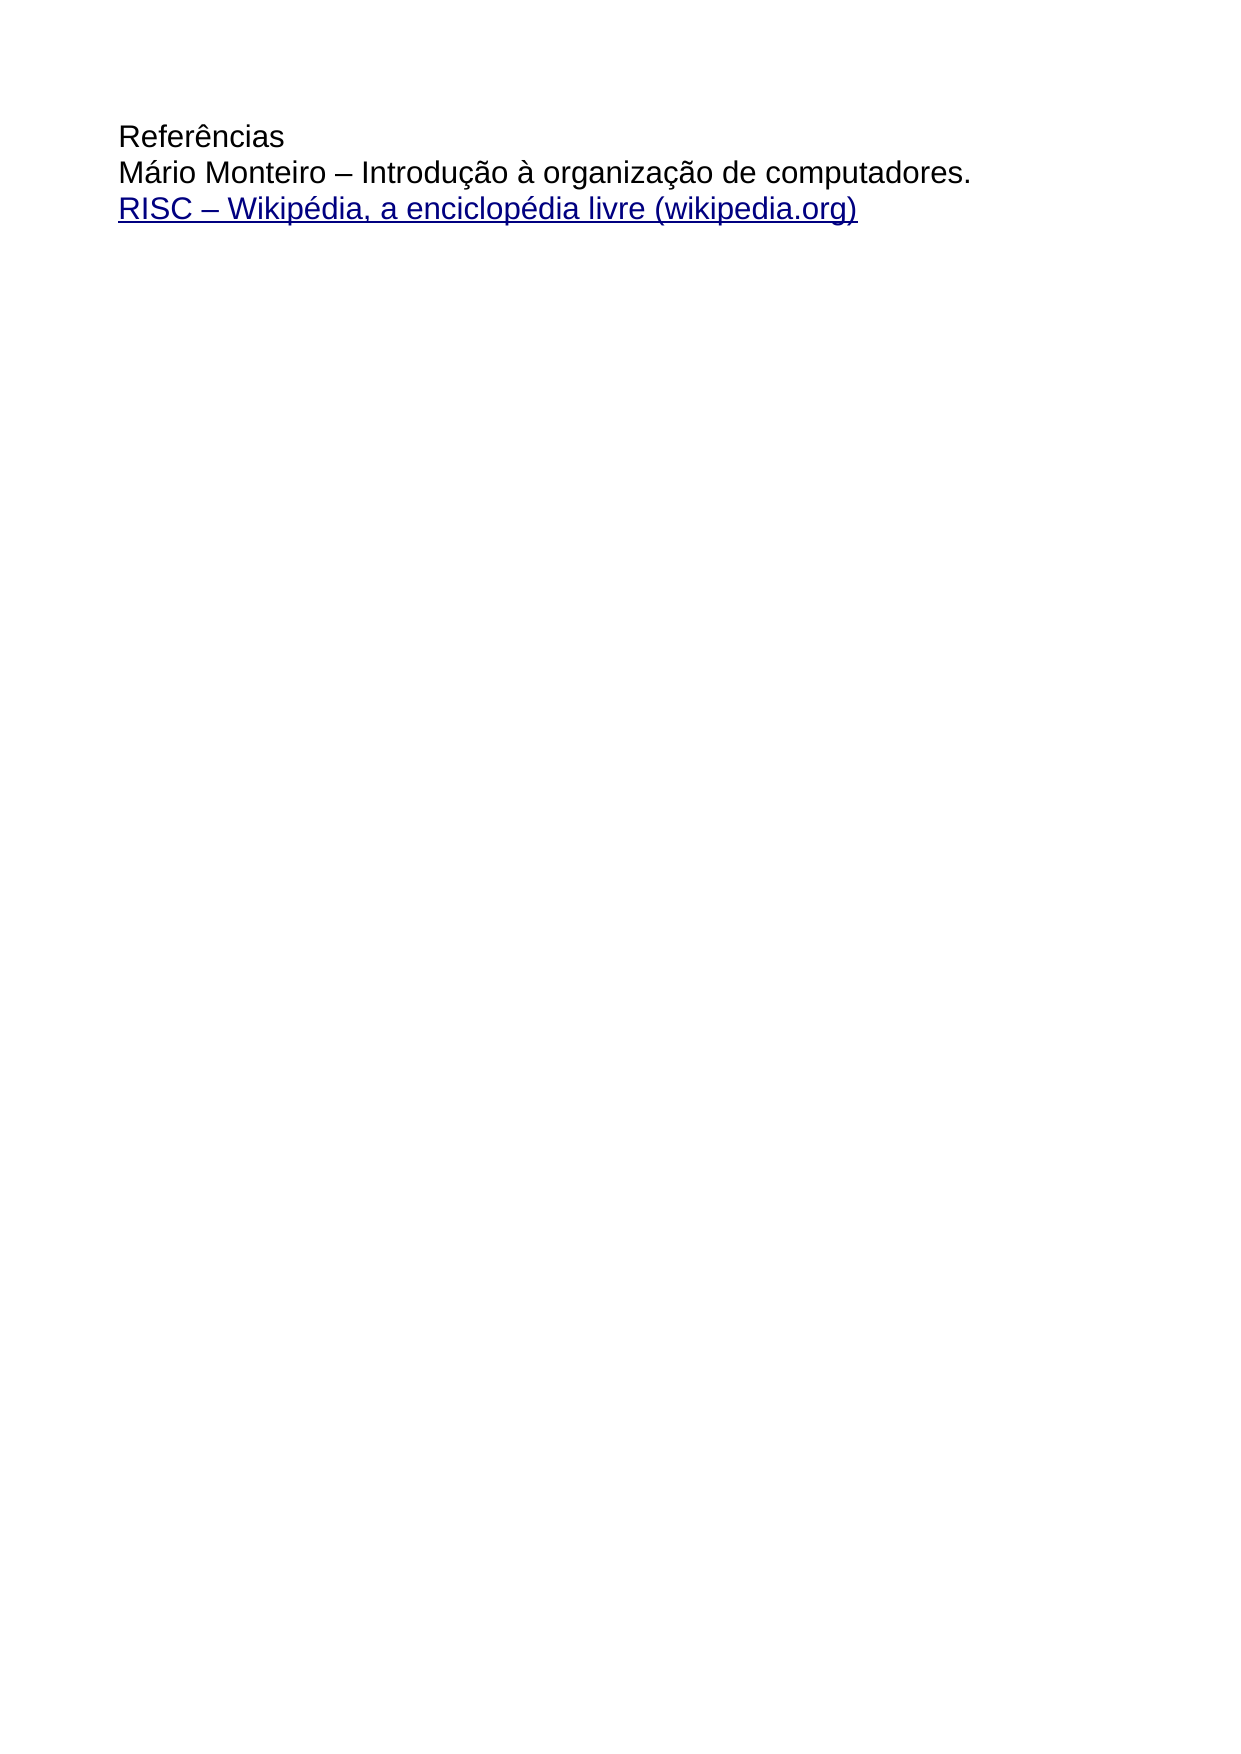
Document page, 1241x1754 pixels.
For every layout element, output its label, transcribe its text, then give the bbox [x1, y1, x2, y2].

text RISC – Wikipédia, a enciclopédia livre (wikipedia.org) [118, 190, 1122, 226]
text Mário Monteiro – Introdução à organização de computadores. [118, 154, 1122, 190]
text Referências [118, 118, 1122, 154]
